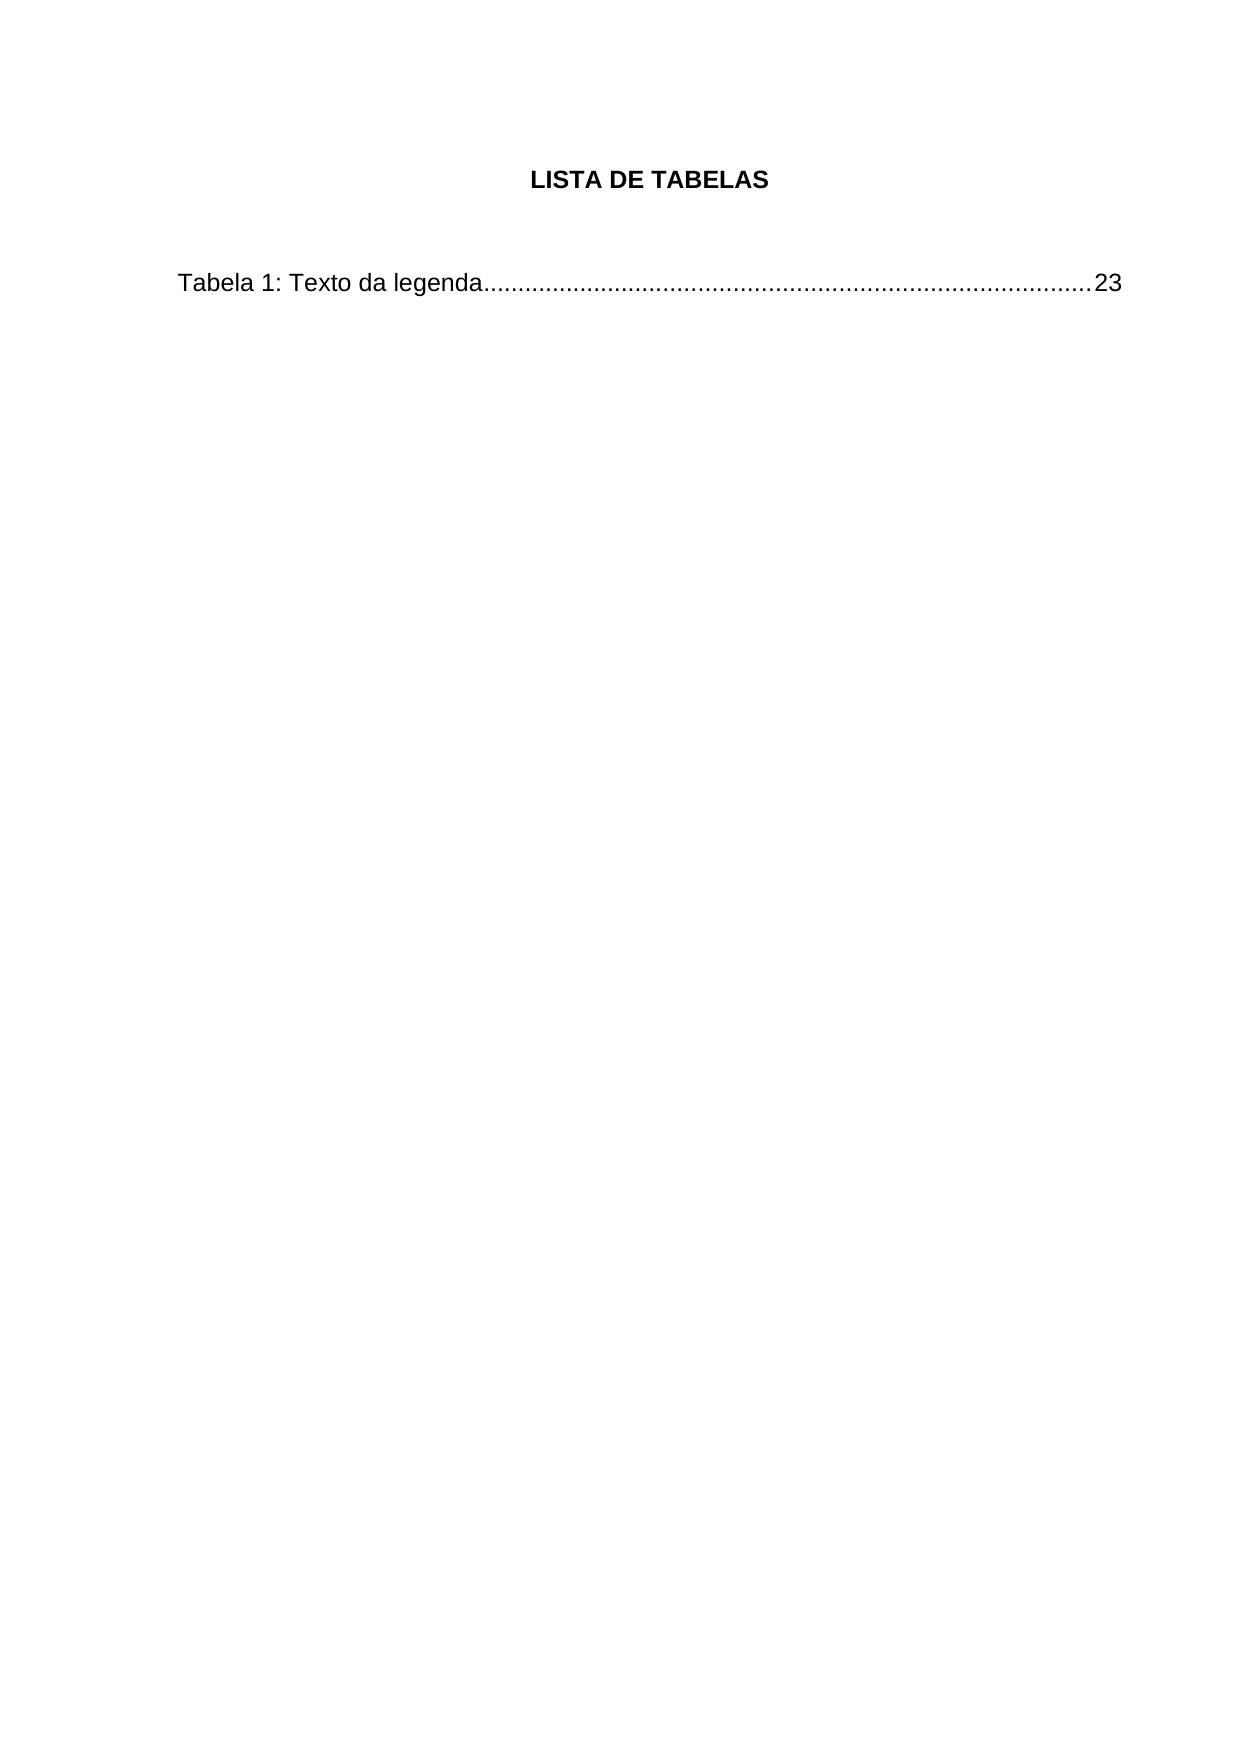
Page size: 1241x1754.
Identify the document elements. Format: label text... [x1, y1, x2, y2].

text Tabela 1: Texto da legenda 23 [177, 268, 1122, 296]
subtitle LISTA DE TABELAS [177, 165, 1122, 193]
